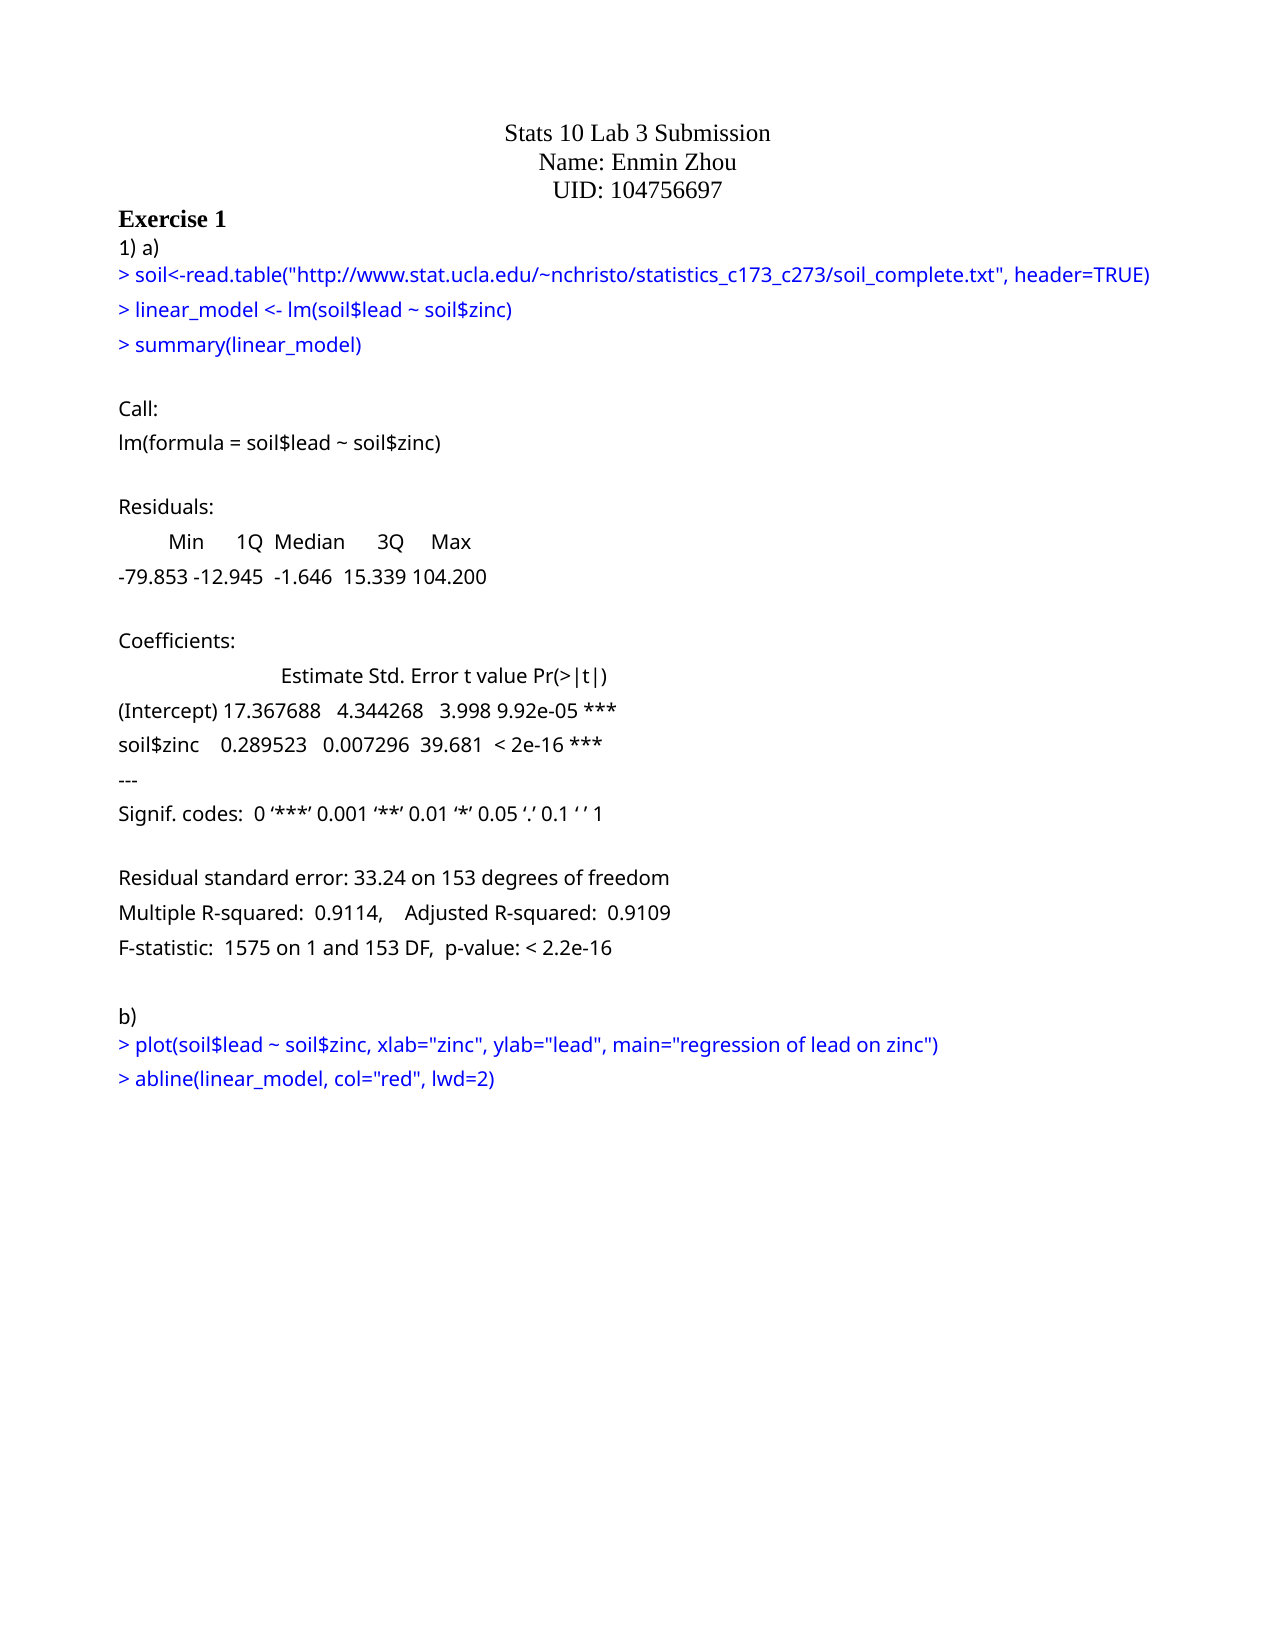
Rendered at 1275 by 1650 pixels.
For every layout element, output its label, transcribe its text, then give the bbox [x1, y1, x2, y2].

text Stats 10 Lab 3 Submission [118, 118, 1157, 147]
text > linear_model <- lm(soil$lead ~ soil$zinc) [118, 296, 1157, 323]
text Exercise 1 [118, 204, 1157, 233]
text soil$zinc 0.289523 0.007296 39.681 < 2e-16 *** [118, 731, 1157, 758]
text F-statistic: 1575 on 1 and 153 DF, p-value: < 2.2e-16 [118, 933, 1157, 961]
text Residual standard error: 33.24 on 153 degrees of freedom [118, 864, 1157, 892]
text > soil<-read.table("http://www.stat.ucla.edu/~nchristo/statistics_c173_c273/soil_complete.txt", header=TRUE) [118, 261, 1157, 289]
text Estimate Std. Error t value Pr(>|t|) [118, 661, 1157, 689]
text -79.853 -12.945 -1.646 15.339 104.200 [118, 563, 1157, 590]
text --- [118, 765, 1157, 793]
text > plot(soil$lead ~ soil$zinc, xlab="zinc", ylab="lead", main="regression of lead on zinc") [118, 1030, 1157, 1058]
text b) [118, 1002, 1157, 1030]
text > abline(linear_model, col="red", lwd=2) [118, 1065, 1157, 1093]
text > summary(linear_model) [118, 330, 1157, 358]
text Signif. codes: 0 ‘***’ 0.001 ‘**’ 0.01 ‘*’ 0.05 ‘.’ 0.1 ‘ ’ 1 [118, 800, 1157, 828]
text Min 1Q Median 3Q Max [118, 528, 1157, 556]
text Residuals: [118, 493, 1157, 521]
text (Intercept) 17.367688 4.344268 3.998 9.92e-05 *** [118, 696, 1157, 724]
text UID: 104756697 [118, 176, 1157, 204]
text Multiple R-squared: 0.9114, Adjusted R-squared: 0.9109 [118, 899, 1157, 926]
text Call: [118, 394, 1157, 422]
text Coefficients: [118, 627, 1157, 654]
text Name: Enmin Zhou [118, 147, 1157, 176]
text 1) a) [118, 233, 1157, 261]
text lm(formula = soil$lead ~ soil$zinc) [118, 429, 1157, 457]
